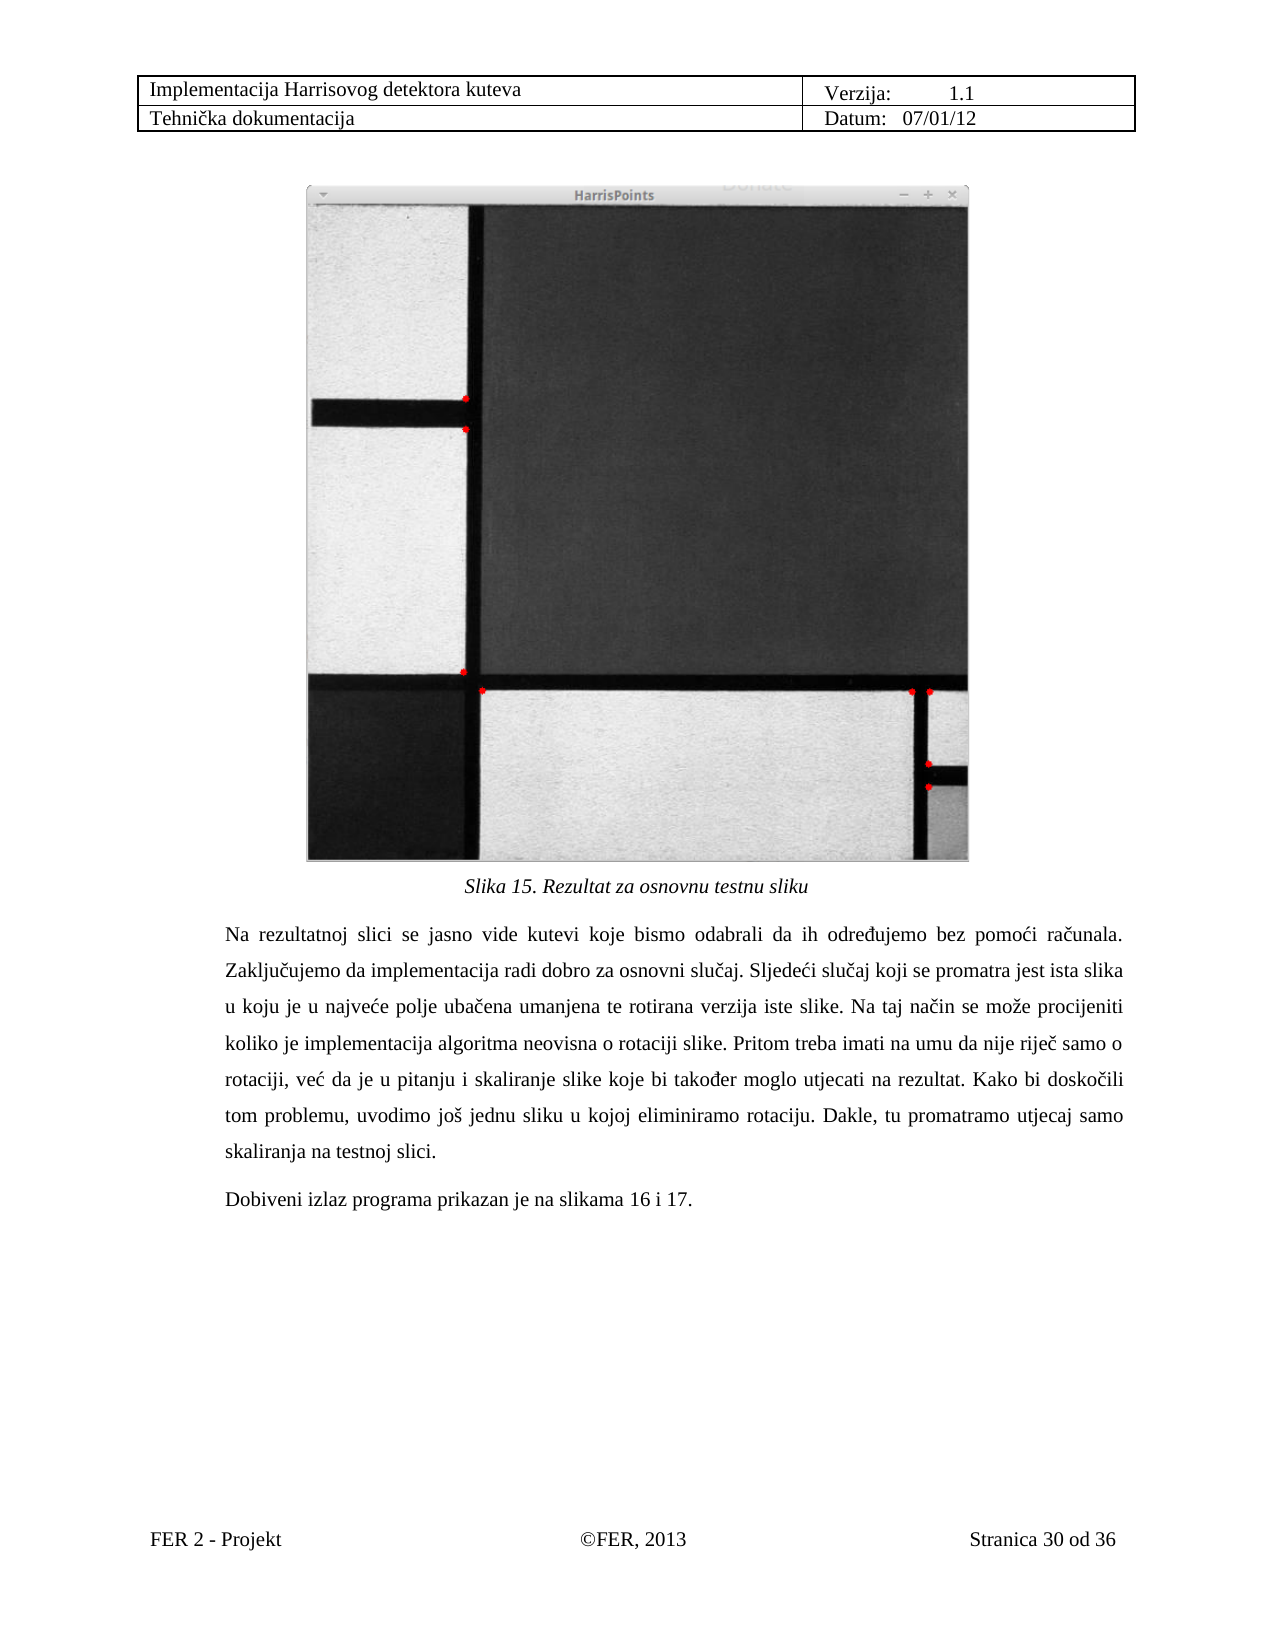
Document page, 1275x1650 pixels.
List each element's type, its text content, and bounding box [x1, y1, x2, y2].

text Slika 15. Rezultat za osnovnu testnu sliku [306, 862, 969, 898]
picture [306, 185, 970, 862]
text Dobiveni izlaz programa prikazan je na slikama 16 i 17. [225, 1187, 1125, 1211]
text Na rezultatnoj slici se jasno vide kutevi koje bismo odabrali da ih određujemo bez pomoći računala. Zaključujemo da implementacija radi dobro za osnovni slučaj. Sljedeći slučaj koji se promatra jest ista slika u koju je u najveće polje ubačena umanjena te rotirana verzija iste slike. Na taj način se može procijeniti koliko je implementacija algoritma neovisna o rotaciji slike. Pritom treba imati na umu da nije riječ samo o rotaciji, već da je u pitanju i skaliranje slike koje bi također moglo utjecati na rezultat. Kako bi doskočili tom problemu, uvodimo još jednu sliku u kojoj eliminiramo rotaciju. Dakle, tu promatramo utjecaj samo skaliranja na testnoj slici. [225, 922, 1125, 1163]
